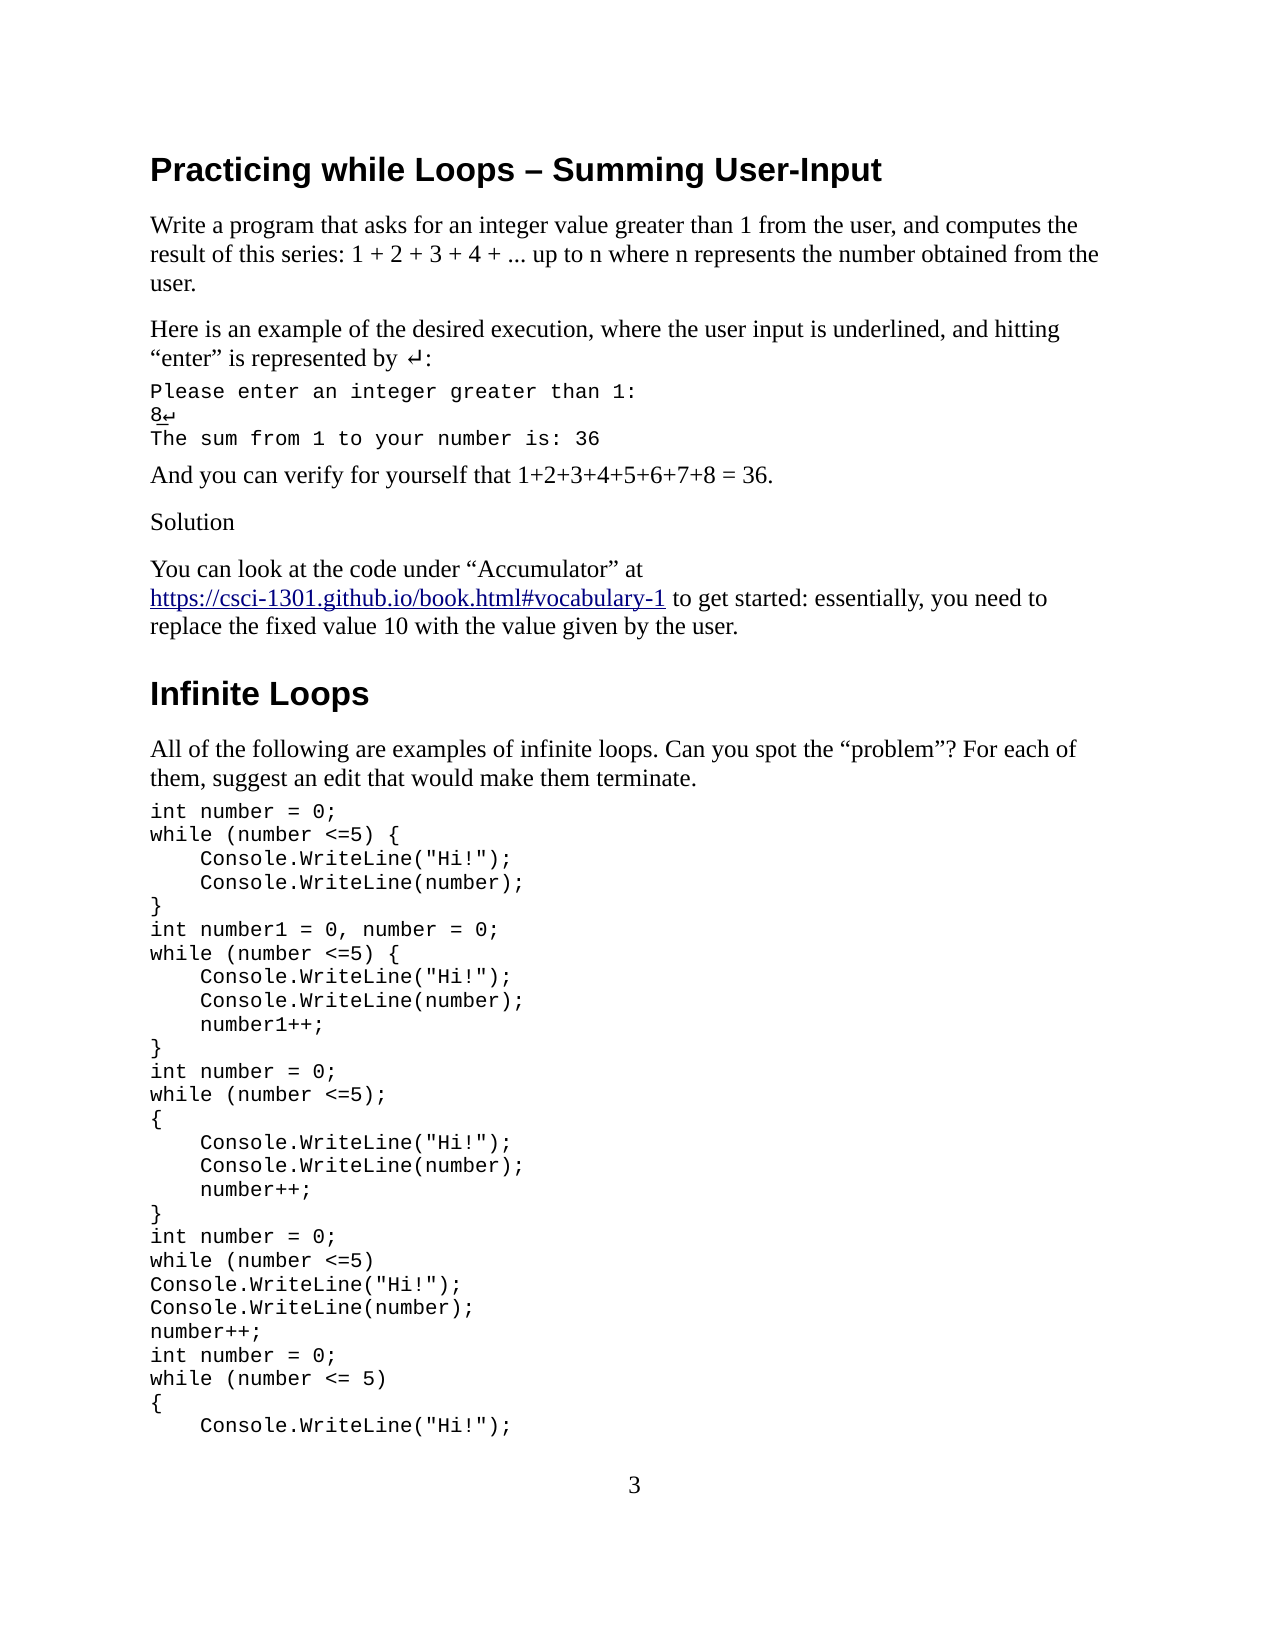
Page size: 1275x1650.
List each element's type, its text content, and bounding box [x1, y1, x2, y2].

text Here is an example of the desired execution, where the user input is underlined, and hitting “enter” is represented by ↵: [150, 314, 1125, 372]
text number++; [150, 1179, 1125, 1203]
text while (number <=5) { [150, 943, 1125, 966]
text Console.WriteLine(number); [150, 872, 1125, 895]
text All of the following are examples of infinite loops. Can you spot the “problem”? For each of them, suggest an edit that would make them terminate. [150, 734, 1125, 792]
text Console.WriteLine(number); [150, 1155, 1125, 1179]
subtitle Infinite Loops [150, 674, 1125, 713]
text number1++; [150, 1013, 1125, 1037]
text Console.WriteLine("Hi!"); [150, 1416, 1125, 1439]
text You can look at the code under “Accumulator” at https://csci-1301.github.io/book.html#vocabulary-1 to get started: essentially, you need to replace the fixed value 10 with the value given by the user. [150, 554, 1125, 640]
text } [150, 895, 1125, 919]
text int number = 0; [150, 1061, 1125, 1084]
text int number = 0; [150, 1344, 1125, 1368]
text Please enter an integer greater than 1: [150, 381, 1125, 404]
subtitle Practicing while Loops – Summing User-Input [150, 150, 1125, 189]
text while (number <=5); [150, 1084, 1125, 1108]
text 8̲↵ [150, 404, 1125, 428]
text while (number <=5) [150, 1250, 1125, 1274]
text int number1 = 0, number = 0; [150, 919, 1125, 943]
text Solution [150, 507, 1125, 536]
text The sum from 1 to your number is: 36 [150, 428, 1125, 452]
text { [150, 1108, 1125, 1132]
text Console.WriteLine("Hi!"); [150, 848, 1125, 872]
text number++; [150, 1321, 1125, 1344]
text Console.WriteLine("Hi!"); [150, 1274, 1125, 1297]
text { [150, 1392, 1125, 1416]
text } [150, 1037, 1125, 1061]
text Write a program that asks for an integer value greater than 1 from the user, and computes the result of this series: 1 + 2 + 3 + 4 + ... up to n where n represents the number obtained from the user. [150, 210, 1125, 296]
text Console.WriteLine(number); [150, 990, 1125, 1013]
text int number = 0; [150, 1226, 1125, 1250]
text int number = 0; [150, 801, 1125, 824]
text Console.WriteLine("Hi!"); [150, 966, 1125, 990]
text Console.WriteLine("Hi!"); [150, 1132, 1125, 1155]
text while (number <=5) { [150, 824, 1125, 848]
text while (number <= 5) [150, 1368, 1125, 1392]
text } [150, 1203, 1125, 1226]
text Console.WriteLine(number); [150, 1297, 1125, 1321]
text And you can verify for yourself that 1+2+3+4+5+6+7+8 = 36. [150, 461, 1125, 489]
